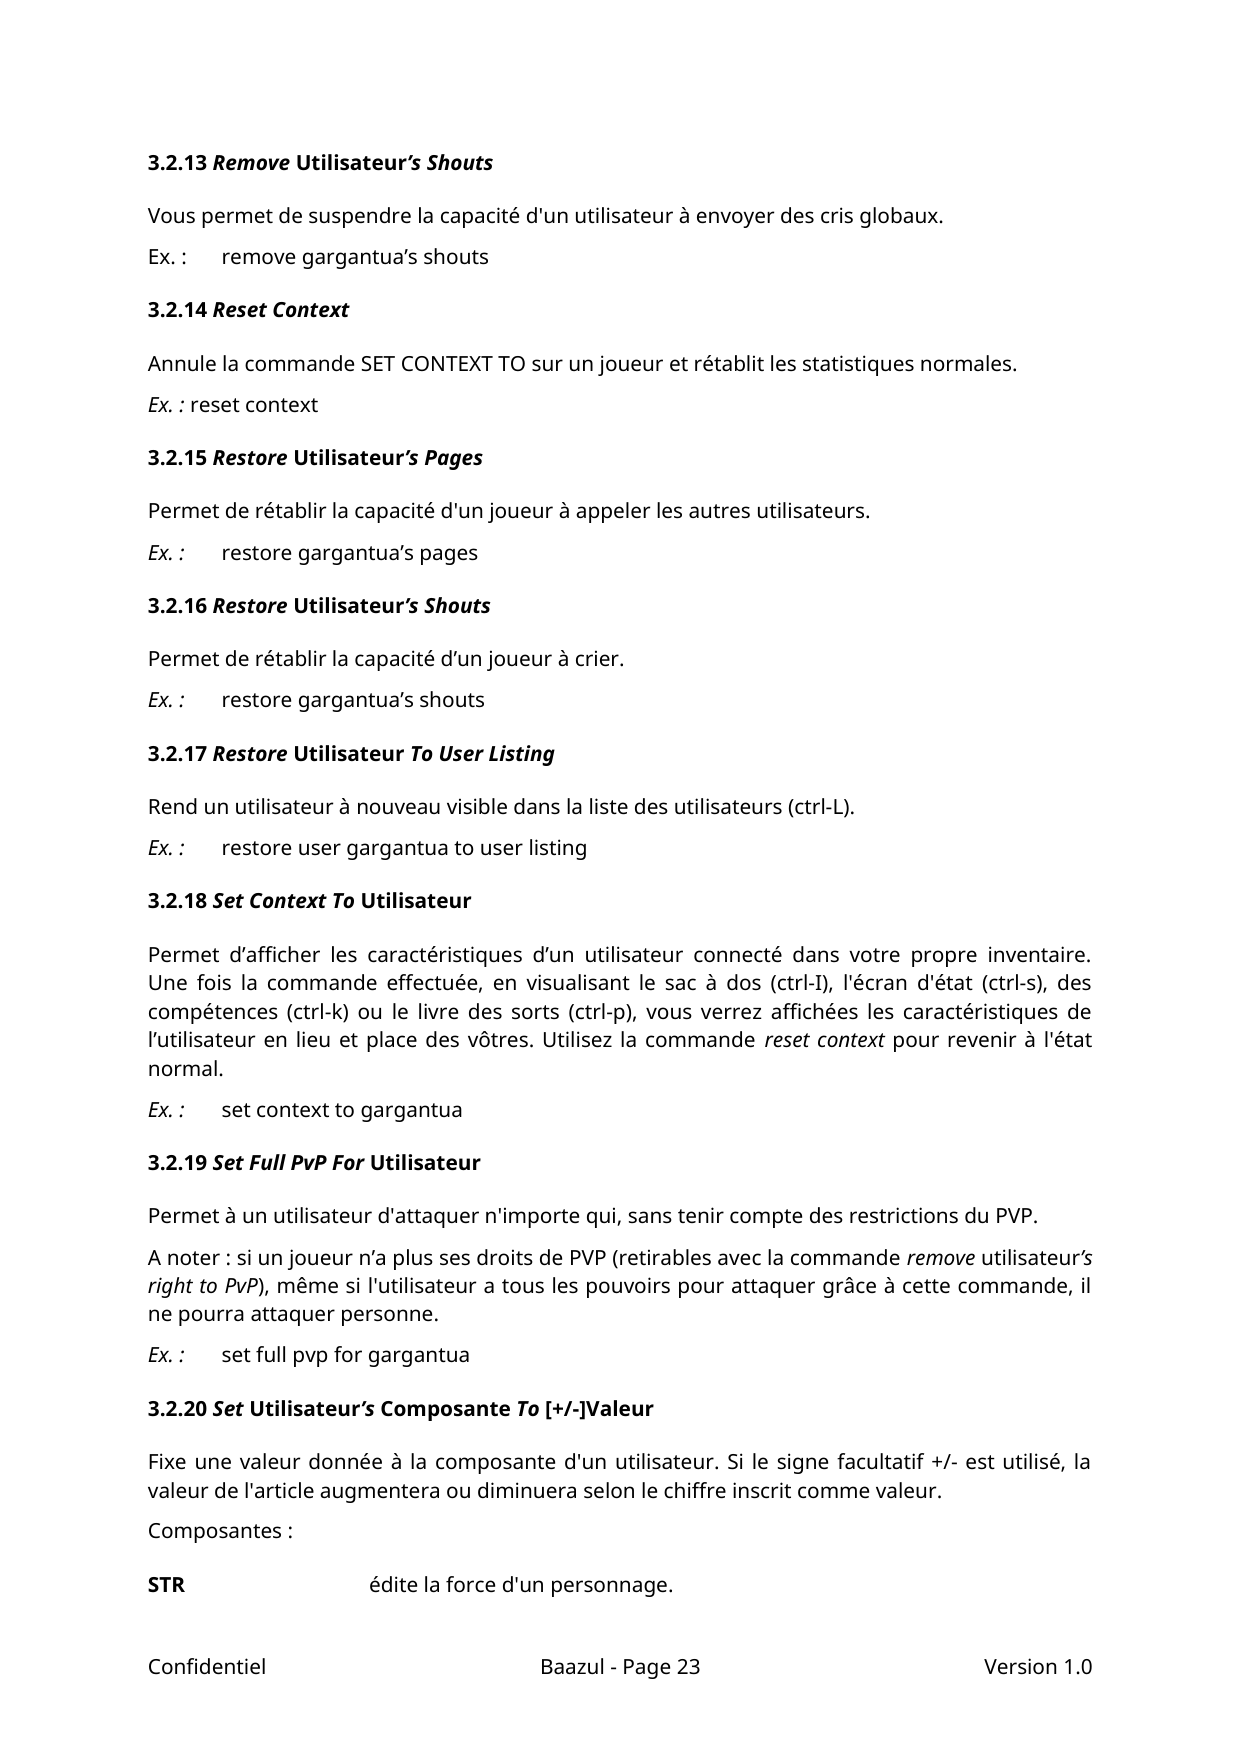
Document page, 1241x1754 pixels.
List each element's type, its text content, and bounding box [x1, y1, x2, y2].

text Permet de rétablir la capacité d'un joueur à appeler les autres utilisateurs. [148, 497, 1093, 525]
text A noter : si un joueur n’a plus ses droits de PVP (retirables avec la commande remove utilisateur’s right to PvP), même si l'utilisateur a tous les pouvoirs pour attaquer grâce à cette commande, il ne pourra attaquer personne. [148, 1243, 1093, 1328]
text STR édite la force d'un personnage. [148, 1570, 1093, 1598]
subtitle Set Full PvP For Utilisateur [148, 1148, 1093, 1177]
text Ex. : set full pvp for gargantua [148, 1340, 1093, 1369]
text Permet d’afficher les caractéristiques d’un utilisateur connecté dans votre propre inventaire. Une fois la commande effectuée, en visualisant le sac à dos (ctrl-I), l'écran d'état (ctrl-s), des compétences (ctrl-k) ou le livre des sorts (ctrl-p), vous verrez affichées les caractéristiques de l’utilisateur en lieu et place des vôtres. Utilisez la commande reset context pour revenir à l'état normal. [148, 940, 1093, 1082]
text Rend un utilisateur à nouveau visible dans la liste des utilisateurs (ctrl-L). [148, 792, 1093, 821]
text Composantes : [148, 1517, 1093, 1545]
subtitle Set Utilisateur’s Composante To [+/-]Valeur [148, 1394, 1093, 1422]
text Permet de rétablir la capacité d’un joueur à crier. [148, 644, 1093, 673]
subtitle Remove Utilisateur’s Shouts [148, 148, 1093, 176]
subtitle Set Context To Utilisateur [148, 887, 1093, 915]
subtitle Restore Utilisateur To User Listing [148, 739, 1093, 767]
text Annule la commande SET CONTEXT TO sur un joueur et rétablit les statistiques normales. [148, 349, 1093, 377]
text Fixe une valeur donnée à la composante d'un utilisateur. Si le signe facultatif +/- est utilisé, la valeur de l'article augmentera ou diminuera selon le chiffre inscrit comme valeur. [148, 1447, 1093, 1504]
text Vous permet de suspendre la capacité d'un utilisateur à envoyer des cris globaux. [148, 201, 1093, 229]
text Ex. : remove gargantua’s shouts [148, 242, 1093, 270]
subtitle Restore Utilisateur’s Shouts [148, 591, 1093, 619]
text Ex. : reset context [148, 390, 1093, 418]
subtitle Reset Context [148, 295, 1093, 324]
text Ex. : restore gargantua’s shouts [148, 685, 1093, 714]
subtitle Restore Utilisateur’s Pages [148, 443, 1093, 472]
text Permet à un utilisateur d'attaquer n'importe qui, sans tenir compte des restrictions du PVP. [148, 1202, 1093, 1230]
text Ex. : set context to gargantua [148, 1095, 1093, 1123]
text Ex. : restore user gargantua to user listing [148, 833, 1093, 862]
text Ex. : restore gargantua’s pages [148, 538, 1093, 566]
